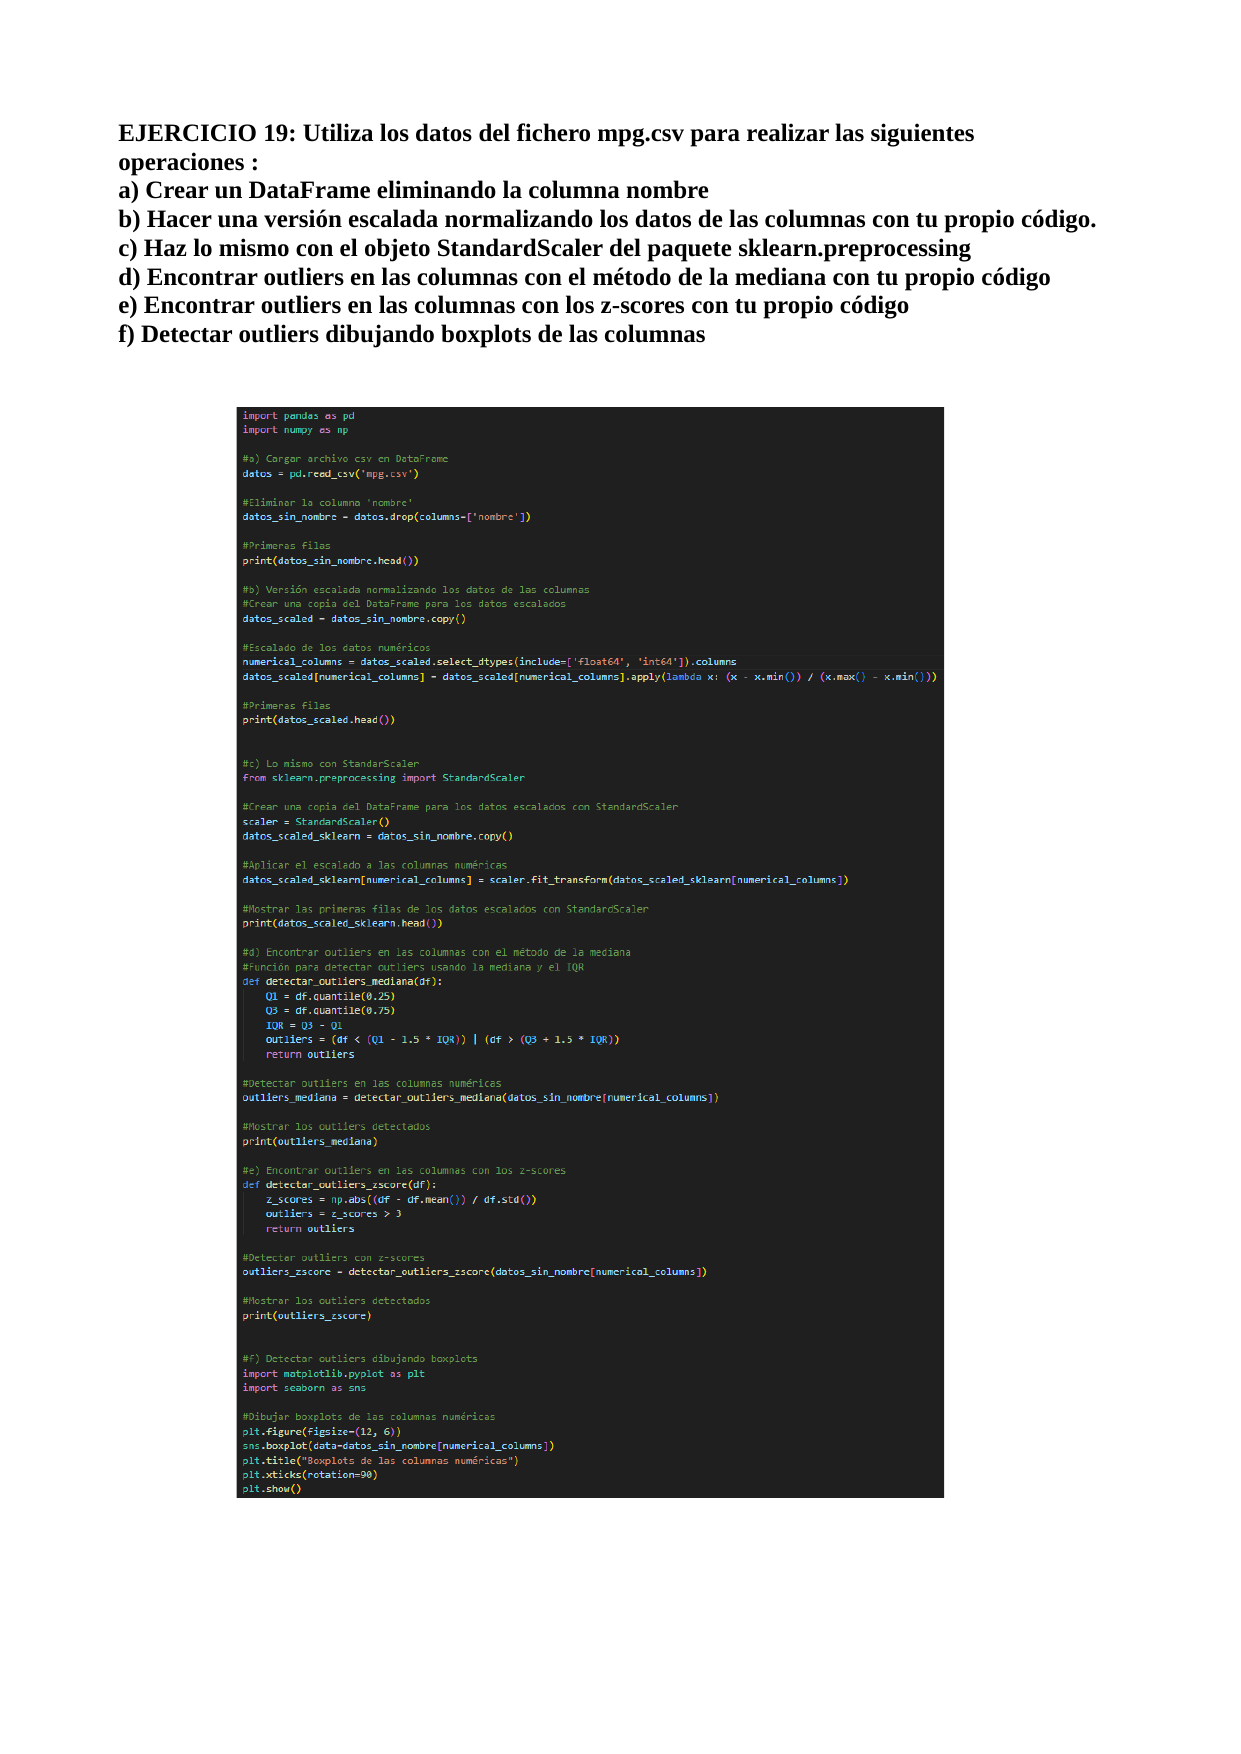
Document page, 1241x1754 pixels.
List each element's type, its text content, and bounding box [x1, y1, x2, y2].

picture [236, 407, 945, 1498]
text EJERCICIO 19: Utiliza los datos del fichero mpg.csv para realizar las siguientes operaciones : [118, 118, 1122, 176]
text f) Detectar outliers dibujando boxplots de las columnas [118, 319, 1122, 348]
text e) Encontrar outliers en las columnas con los z-scores con tu propio código [118, 291, 1122, 319]
text d) Encontrar outliers en las columnas con el método de la mediana con tu propio código [118, 262, 1122, 291]
text a) Crear un DataFrame eliminando la columna nombre [118, 176, 1122, 204]
text b) Hacer una versión escalada normalizando los datos de las columnas con tu propio código. c) Haz lo mismo con el objeto StandardScaler del paquete sklearn.preprocessing [118, 204, 1122, 262]
